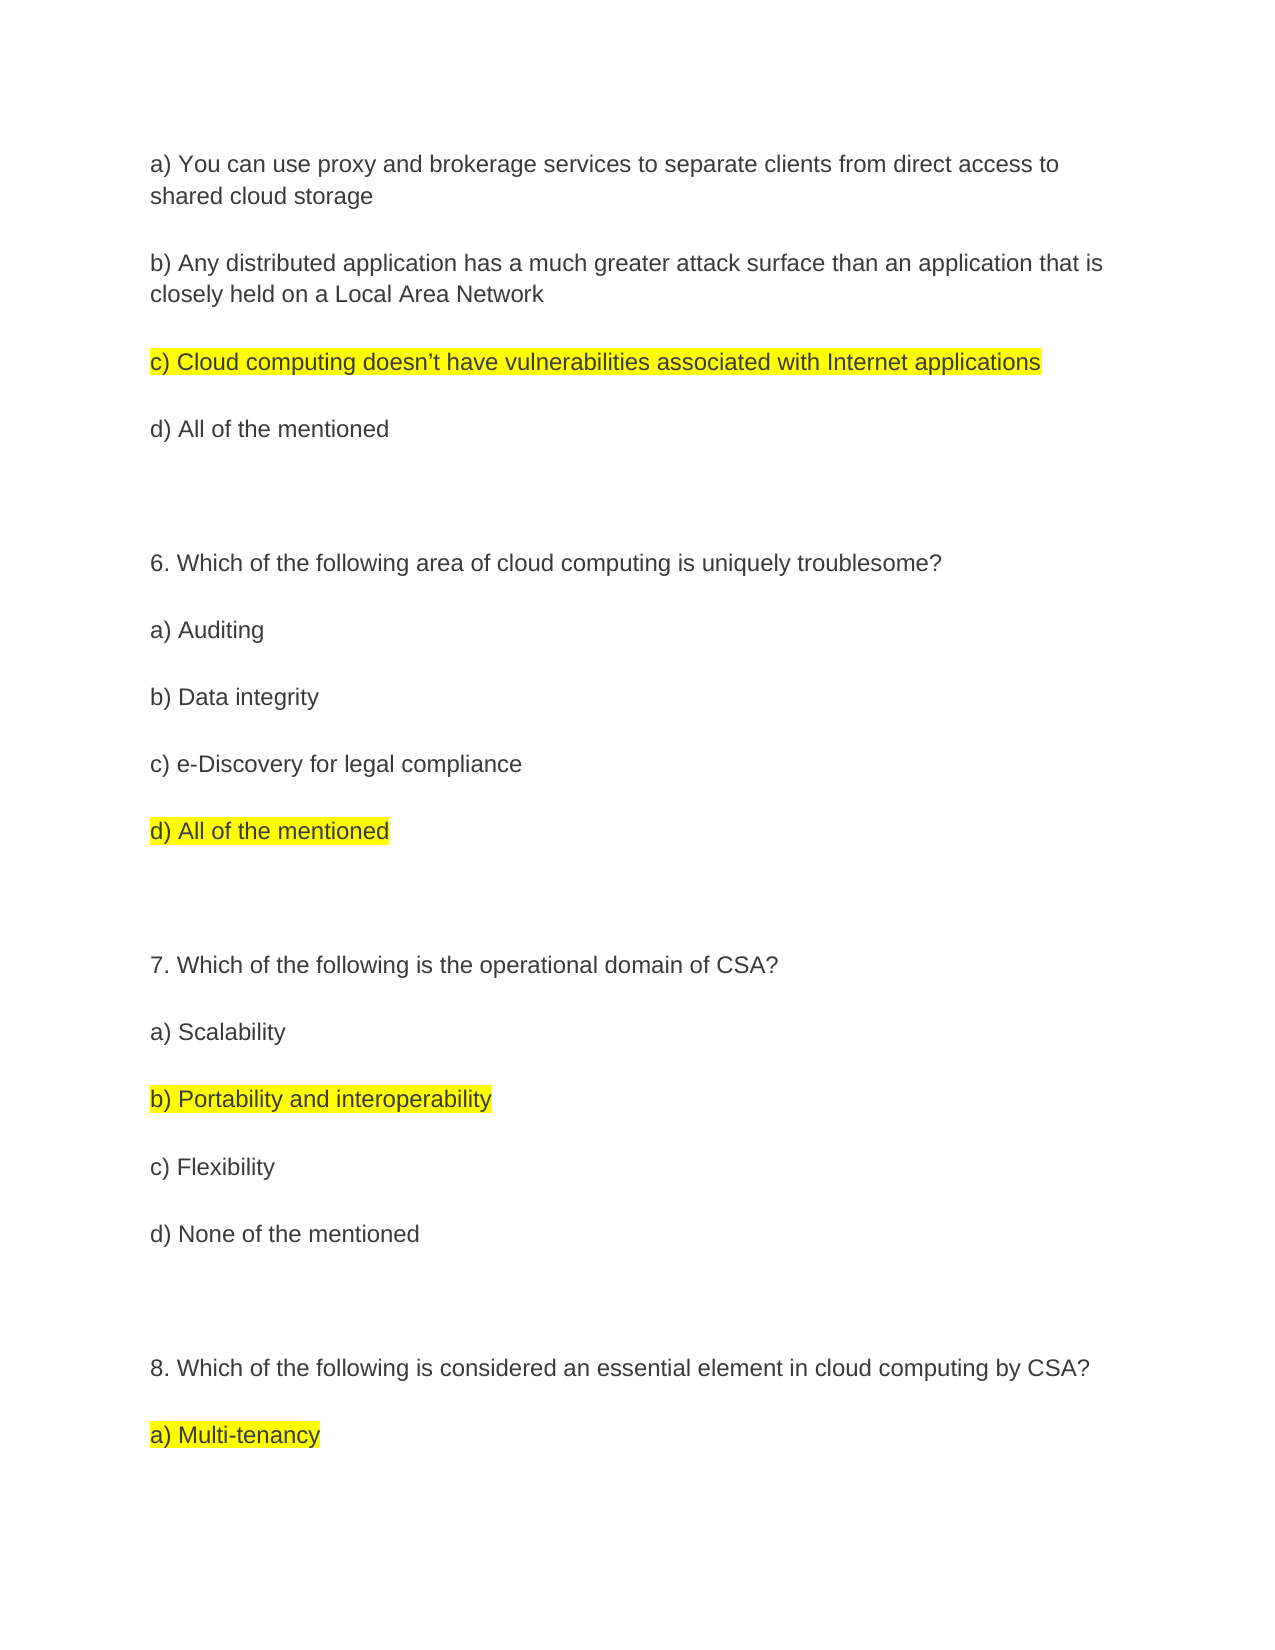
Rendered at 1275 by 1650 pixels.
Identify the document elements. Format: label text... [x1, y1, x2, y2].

text c) Flexibility [150, 1152, 1125, 1180]
text c) e-Discovery for legal compliance [150, 750, 1125, 778]
text a) Multi-tenancy [150, 1421, 1125, 1448]
text b) Data integrity [150, 683, 1125, 711]
text 6. Which of the following area of cloud computing is uniquely troublesome? [150, 549, 1125, 576]
text a) You can use proxy and brokerage services to separate clients from direct access to shared cloud storage [150, 150, 1125, 209]
text c) Cloud computing doesn’t have vulnerabilities associated with Internet applications [150, 347, 1125, 375]
text d) None of the mentioned [150, 1219, 1125, 1247]
text a) Auditing [150, 616, 1125, 643]
text d) All of the mentioned [150, 414, 1125, 442]
text 8. Which of the following is considered an essential element in cloud computing by CSA? [150, 1354, 1125, 1381]
text b) Any distributed application has a much greater attack surface than an application that is closely held on a Local Area Network [150, 249, 1125, 308]
text a) Scalability [150, 1018, 1125, 1046]
text b) Portability and interoperability [150, 1085, 1125, 1113]
text d) All of the mentioned [150, 817, 1125, 845]
text 7. Which of the following is the operational domain of CSA? [150, 951, 1125, 979]
